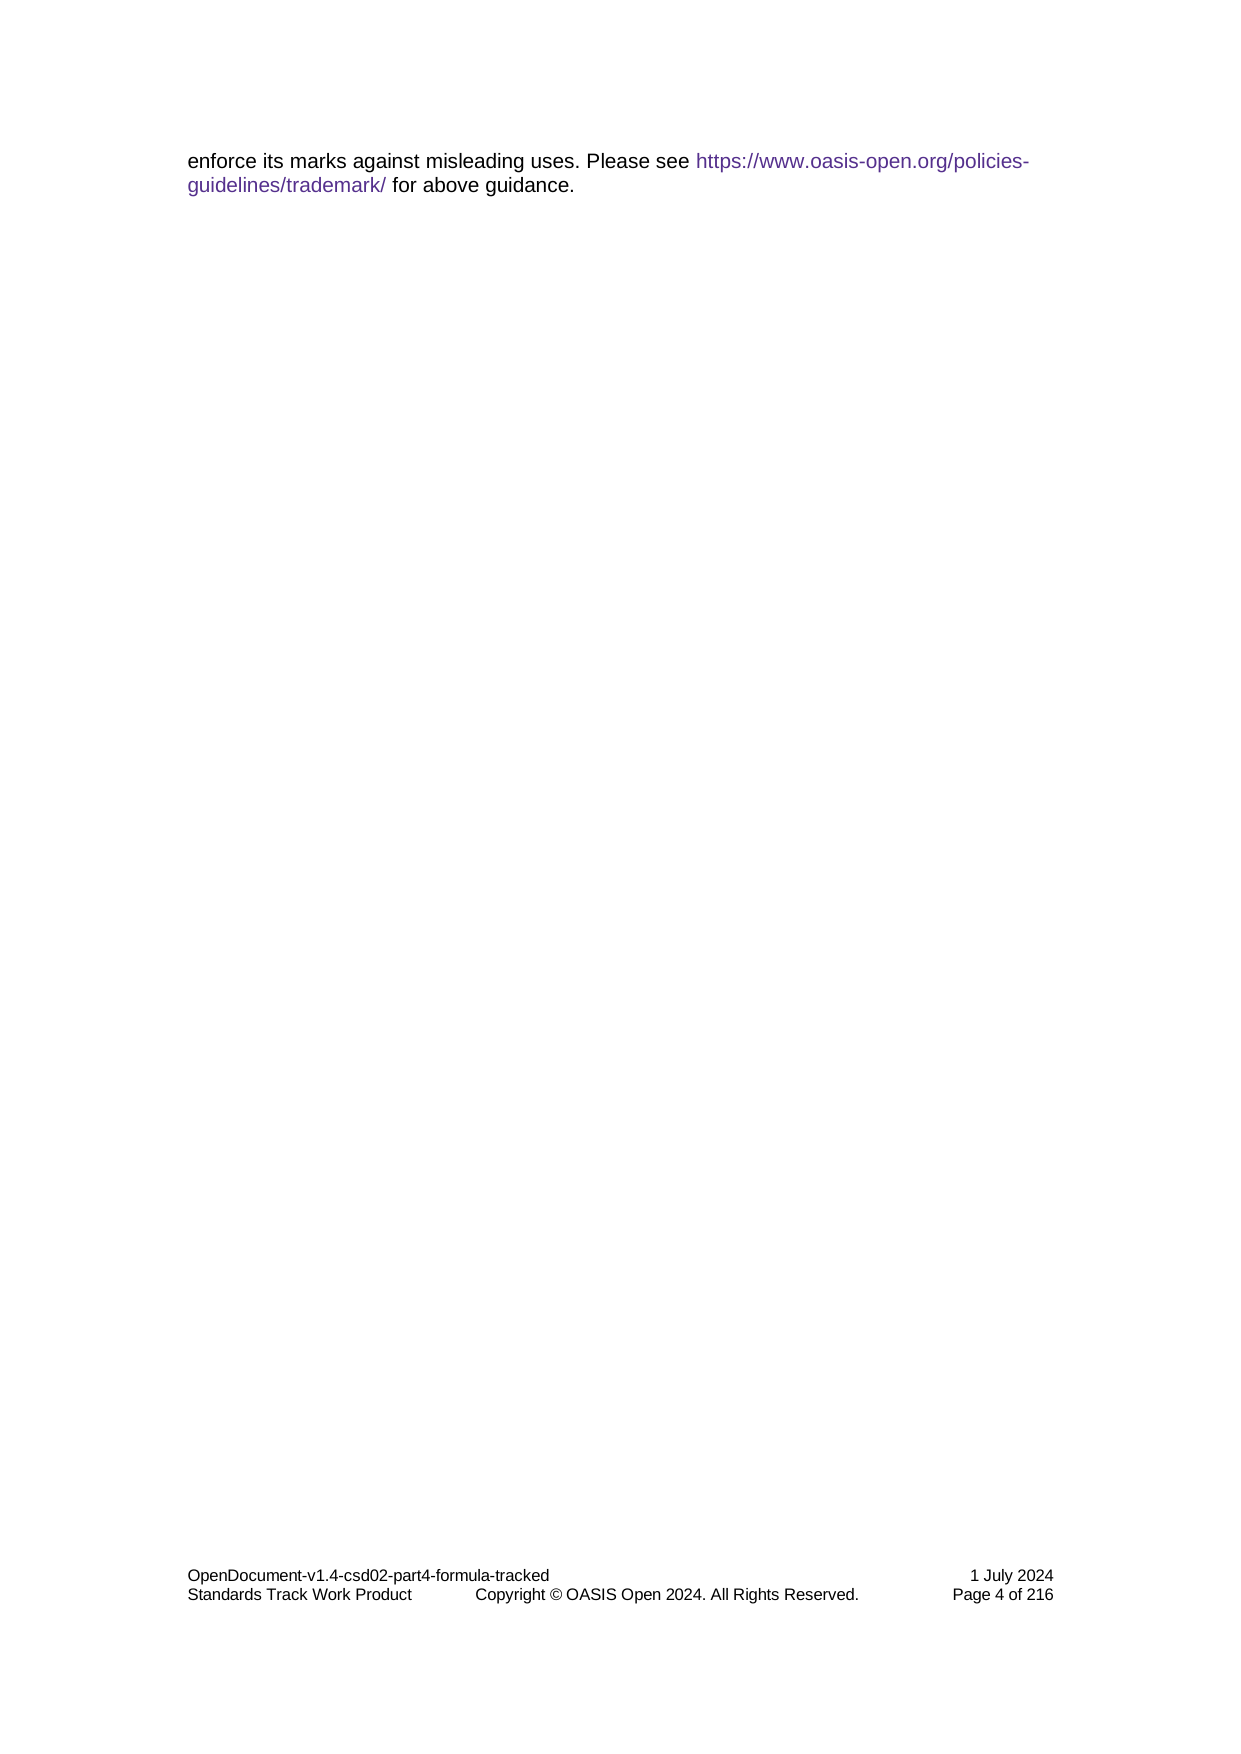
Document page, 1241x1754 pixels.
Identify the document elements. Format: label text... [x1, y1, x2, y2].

text enforce its marks against misleading uses. Please see https://www.oasis-open.org/policies-guidelines/trademark/ for above guidance. [187, 150, 1053, 197]
